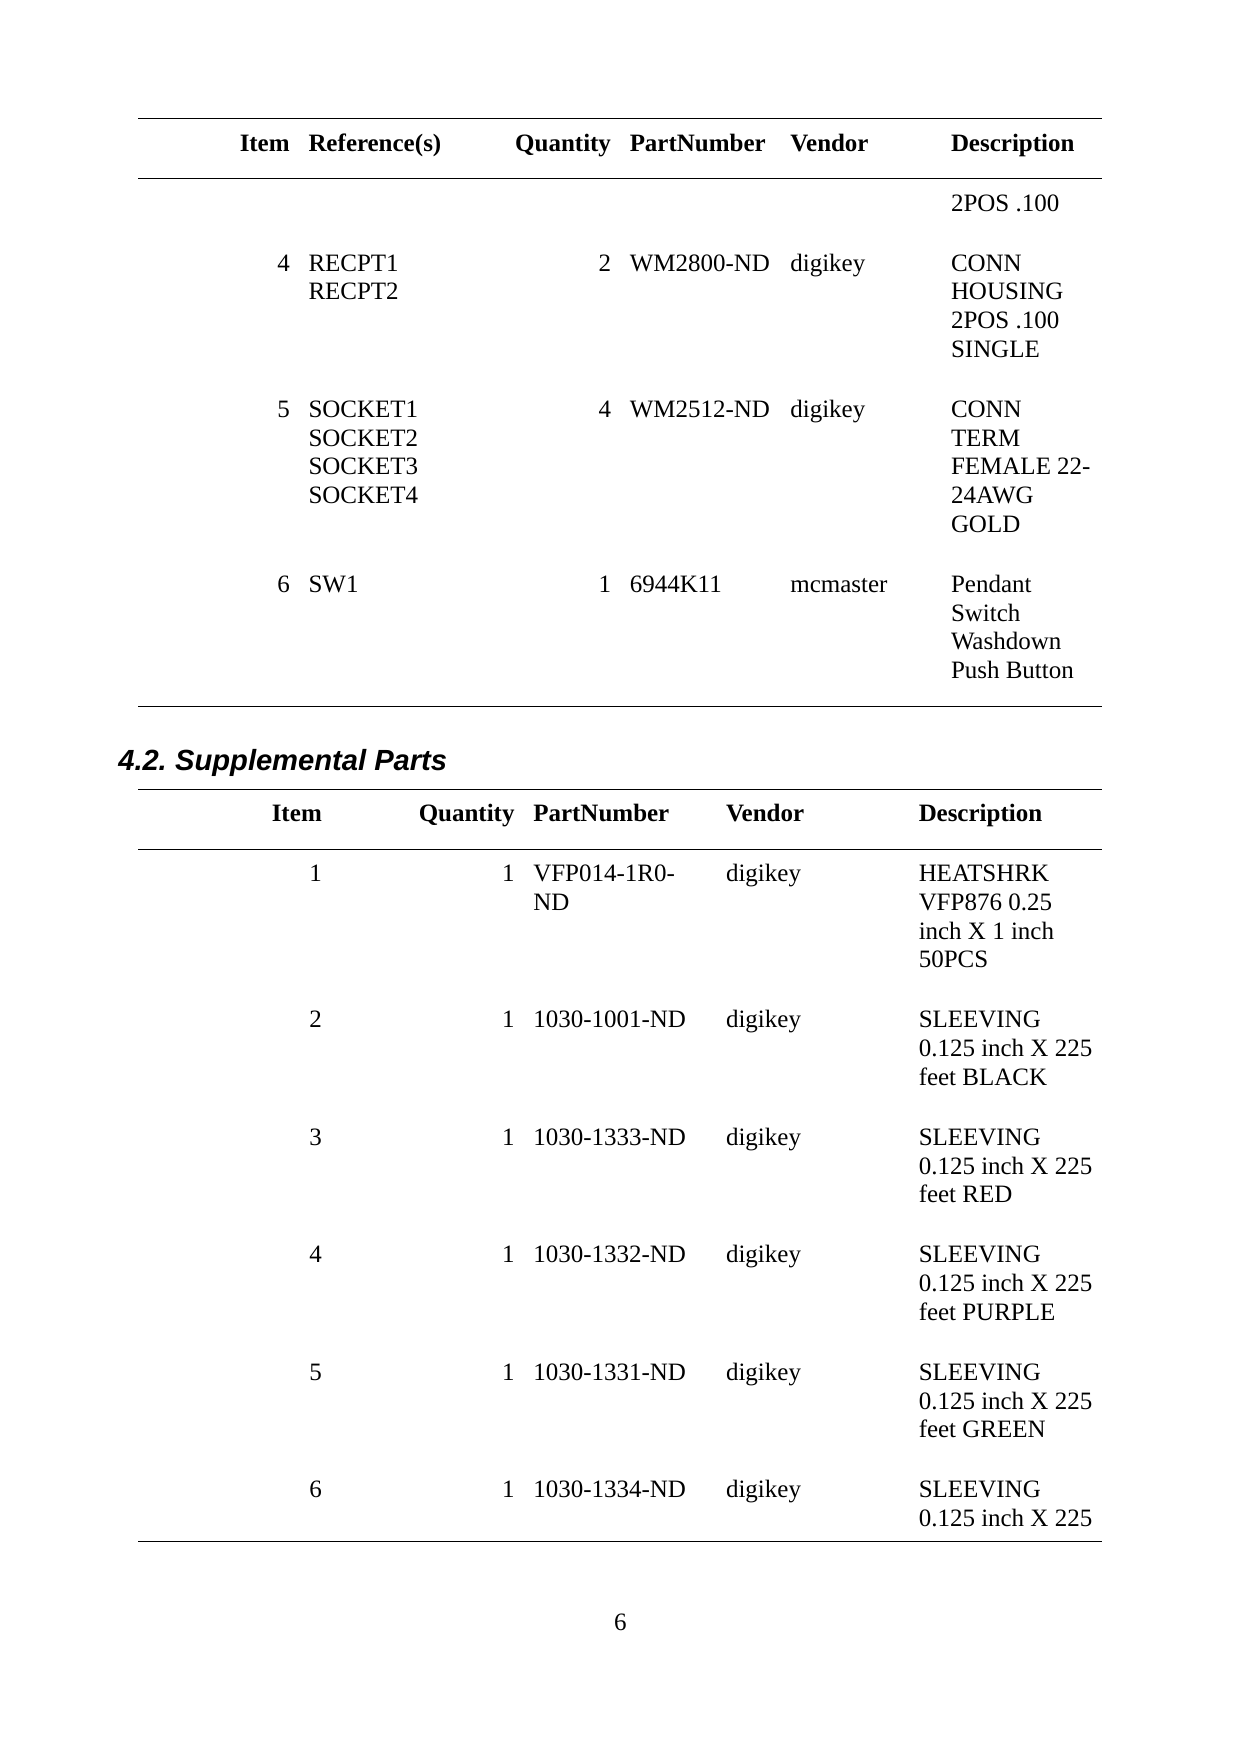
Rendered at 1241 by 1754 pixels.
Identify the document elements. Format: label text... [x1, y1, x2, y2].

table_cell digikey [716, 1348, 909, 1465]
table_cell SLEEVING 0.125 inch X 225 feet PURPLE [909, 1230, 1102, 1348]
table_cell digikey [716, 1113, 909, 1230]
table_header Quantity [460, 119, 620, 178]
table_header Item [138, 790, 331, 849]
table_header Vendor [781, 119, 941, 178]
table_cell 4 [138, 1230, 331, 1348]
table_header Description [909, 790, 1102, 849]
table_header Description [941, 119, 1102, 178]
table_cell 1 [331, 995, 524, 1113]
table_cell SLEEVING 0.125 inch X 225 [909, 1465, 1102, 1541]
table_cell 1030-1333-ND [524, 1113, 716, 1230]
table_cell 1 [331, 1348, 524, 1465]
table_cell digikey [716, 850, 909, 995]
table_cell 2 [460, 238, 620, 384]
table_header PartNumber [620, 119, 781, 178]
table_cell SLEEVING 0.125 inch X 225 feet BLACK [909, 995, 1102, 1113]
table_cell 1 [331, 1113, 524, 1230]
table_cell [620, 179, 781, 238]
table_cell 1 [460, 560, 620, 706]
table_cell 4 [138, 238, 299, 384]
table_cell Pendant Switch Washdown Push Button [941, 560, 1102, 706]
table_cell mcmaster [781, 560, 941, 706]
table_cell 2POS .100 [941, 179, 1102, 238]
table_cell SOCKET1 SOCKET2 SOCKET3 SOCKET4 [299, 385, 459, 559]
table_cell 1030-1334-ND [524, 1465, 716, 1541]
table_cell digikey [716, 995, 909, 1113]
table_cell 1 [331, 1230, 524, 1348]
table_cell [781, 179, 941, 238]
table_cell WM2800-ND [620, 238, 781, 384]
table_header Quantity [331, 790, 524, 849]
table_cell [138, 179, 299, 238]
table_cell RECPT1 RECPT2 [299, 238, 459, 384]
table_cell 6 [138, 560, 299, 706]
table_cell SLEEVING 0.125 inch X 225 feet GREEN [909, 1348, 1102, 1465]
table_cell digikey [716, 1465, 909, 1541]
table_cell SLEEVING 0.125 inch X 225 feet RED [909, 1113, 1102, 1230]
table_cell 6944K11 [620, 560, 781, 706]
table_cell 5 [138, 385, 299, 559]
table_cell WM2512-ND [620, 385, 781, 559]
table_cell 6 [138, 1465, 331, 1541]
table_cell HEATSHRK VFP876 0.25 inch X 1 inch 50PCS [909, 850, 1102, 995]
table_cell 3 [138, 1113, 331, 1230]
table_cell digikey [781, 385, 941, 559]
table_header Reference(s) [299, 119, 459, 178]
table_cell 1030-1332-ND [524, 1230, 716, 1348]
table_cell 1 [331, 850, 524, 995]
table_header Vendor [716, 790, 909, 849]
table_cell [299, 179, 459, 238]
table_cell 1030-1001-ND [524, 995, 716, 1113]
table_cell SW1 [299, 560, 459, 706]
table_cell 1 [331, 1465, 524, 1541]
table_cell [460, 179, 620, 238]
table_cell CONN TERM FEMALE 22-24AWG GOLD [941, 385, 1102, 559]
table_cell 4 [460, 385, 620, 559]
table_header PartNumber [524, 790, 716, 849]
table_cell CONN HOUSING 2POS .100 SINGLE [941, 238, 1102, 384]
table_cell 5 [138, 1348, 331, 1465]
table_cell 2 [138, 995, 331, 1113]
table_header Item [138, 119, 299, 178]
subtitle Supplemental Parts [118, 743, 1122, 776]
table_cell 1030-1331-ND [524, 1348, 716, 1465]
table_cell digikey [716, 1230, 909, 1348]
table_cell digikey [781, 238, 941, 384]
table_cell 1 [138, 850, 331, 995]
table_cell VFP014-1R0-ND [524, 850, 716, 995]
